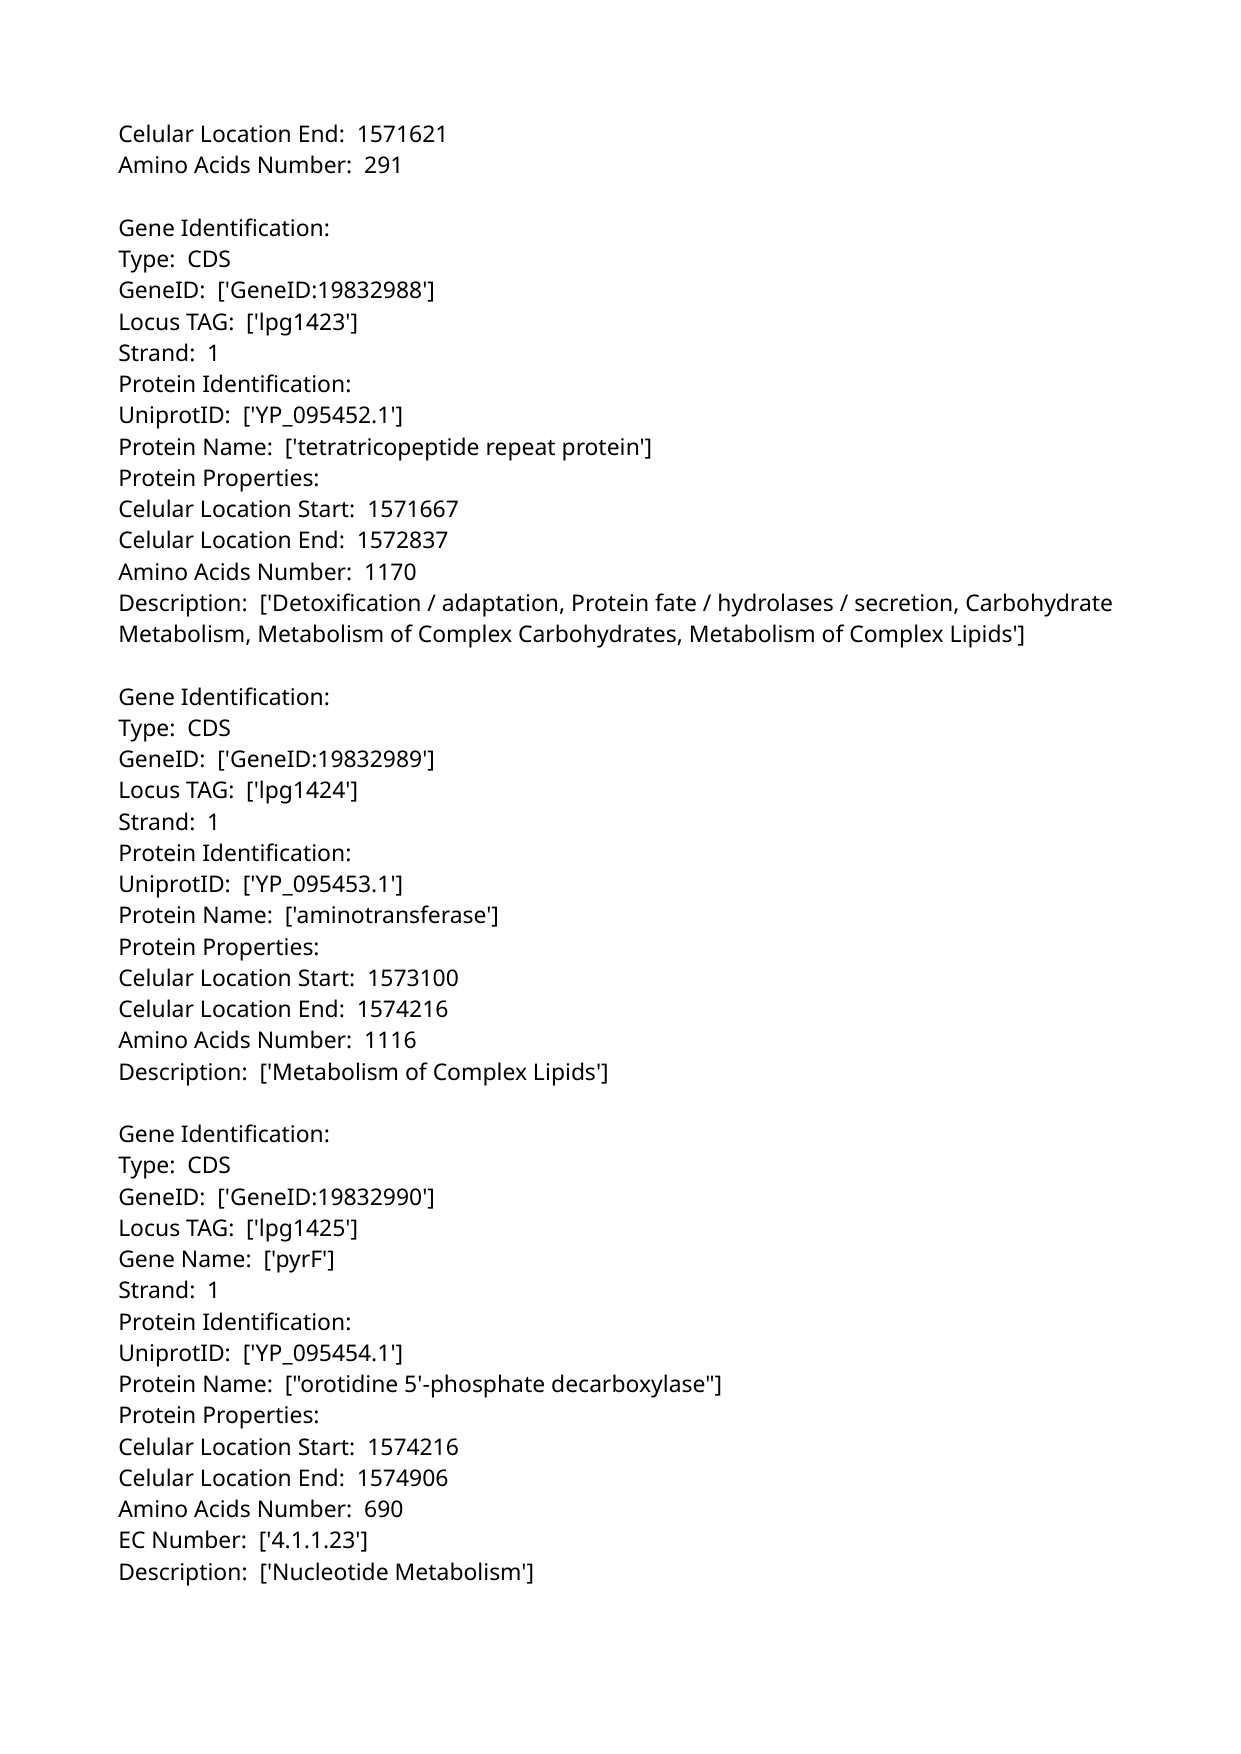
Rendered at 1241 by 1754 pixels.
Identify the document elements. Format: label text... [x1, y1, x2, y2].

text Gene Name: ['pyrF'] [118, 1243, 1122, 1274]
text Protein Identification: [118, 368, 1122, 399]
text Strand: 1 [118, 1274, 1122, 1306]
text EC Number: ['4.1.1.23'] [118, 1524, 1122, 1556]
text Gene Identification: [118, 212, 1122, 243]
text Strand: 1 [118, 806, 1122, 837]
text Type: CDS [118, 1149, 1122, 1181]
text Amino Acids Number: 690 [118, 1493, 1122, 1524]
text Amino Acids Number: 291 [118, 149, 1122, 181]
text Protein Name: ["orotidine 5'-phosphate decarboxylase"] [118, 1368, 1122, 1399]
text Description: ['Metabolism of Complex Lipids'] [118, 1056, 1122, 1087]
text Celular Location End: 1574216 [118, 993, 1122, 1024]
text Locus TAG: ['lpg1423'] [118, 306, 1122, 337]
text Protein Name: ['tetratricopeptide repeat protein'] [118, 431, 1122, 462]
text Strand: 1 [118, 337, 1122, 368]
text GeneID: ['GeneID:19832989'] [118, 743, 1122, 774]
text Locus TAG: ['lpg1424'] [118, 774, 1122, 806]
text Celular Location End: 1572837 [118, 524, 1122, 556]
text Celular Location Start: 1573100 [118, 962, 1122, 993]
text Celular Location Start: 1574216 [118, 1431, 1122, 1462]
text Amino Acids Number: 1116 [118, 1024, 1122, 1056]
text Locus TAG: ['lpg1425'] [118, 1212, 1122, 1243]
text Type: CDS [118, 243, 1122, 274]
text Celular Location End: 1574906 [118, 1462, 1122, 1493]
text UniprotID: ['YP_095453.1'] [118, 868, 1122, 899]
text GeneID: ['GeneID:19832990'] [118, 1181, 1122, 1212]
text Description: ['Nucleotide Metabolism'] [118, 1556, 1122, 1587]
text Type: CDS [118, 712, 1122, 743]
text Protein Name: ['aminotransferase'] [118, 899, 1122, 931]
text Amino Acids Number: 1170 [118, 556, 1122, 587]
text Protein Properties: [118, 1399, 1122, 1431]
text Protein Identification: [118, 837, 1122, 868]
text Celular Location Start: 1571667 [118, 493, 1122, 524]
text Description: ['Detoxification / adaptation, Protein fate / hydrolases / secretion, Carbohydrate Metabolism, Metabolism of Complex Carbohydrates, Metabolism of Complex Lipids'] [118, 587, 1122, 649]
text Protein Properties: [118, 462, 1122, 493]
text Protein Identification: [118, 1306, 1122, 1337]
text Gene Identification: [118, 681, 1122, 712]
text Celular Location End: 1571621 [118, 118, 1122, 149]
text GeneID: ['GeneID:19832988'] [118, 274, 1122, 306]
text Protein Properties: [118, 931, 1122, 962]
text UniprotID: ['YP_095454.1'] [118, 1337, 1122, 1368]
text Gene Identification: [118, 1118, 1122, 1149]
text UniprotID: ['YP_095452.1'] [118, 399, 1122, 431]
